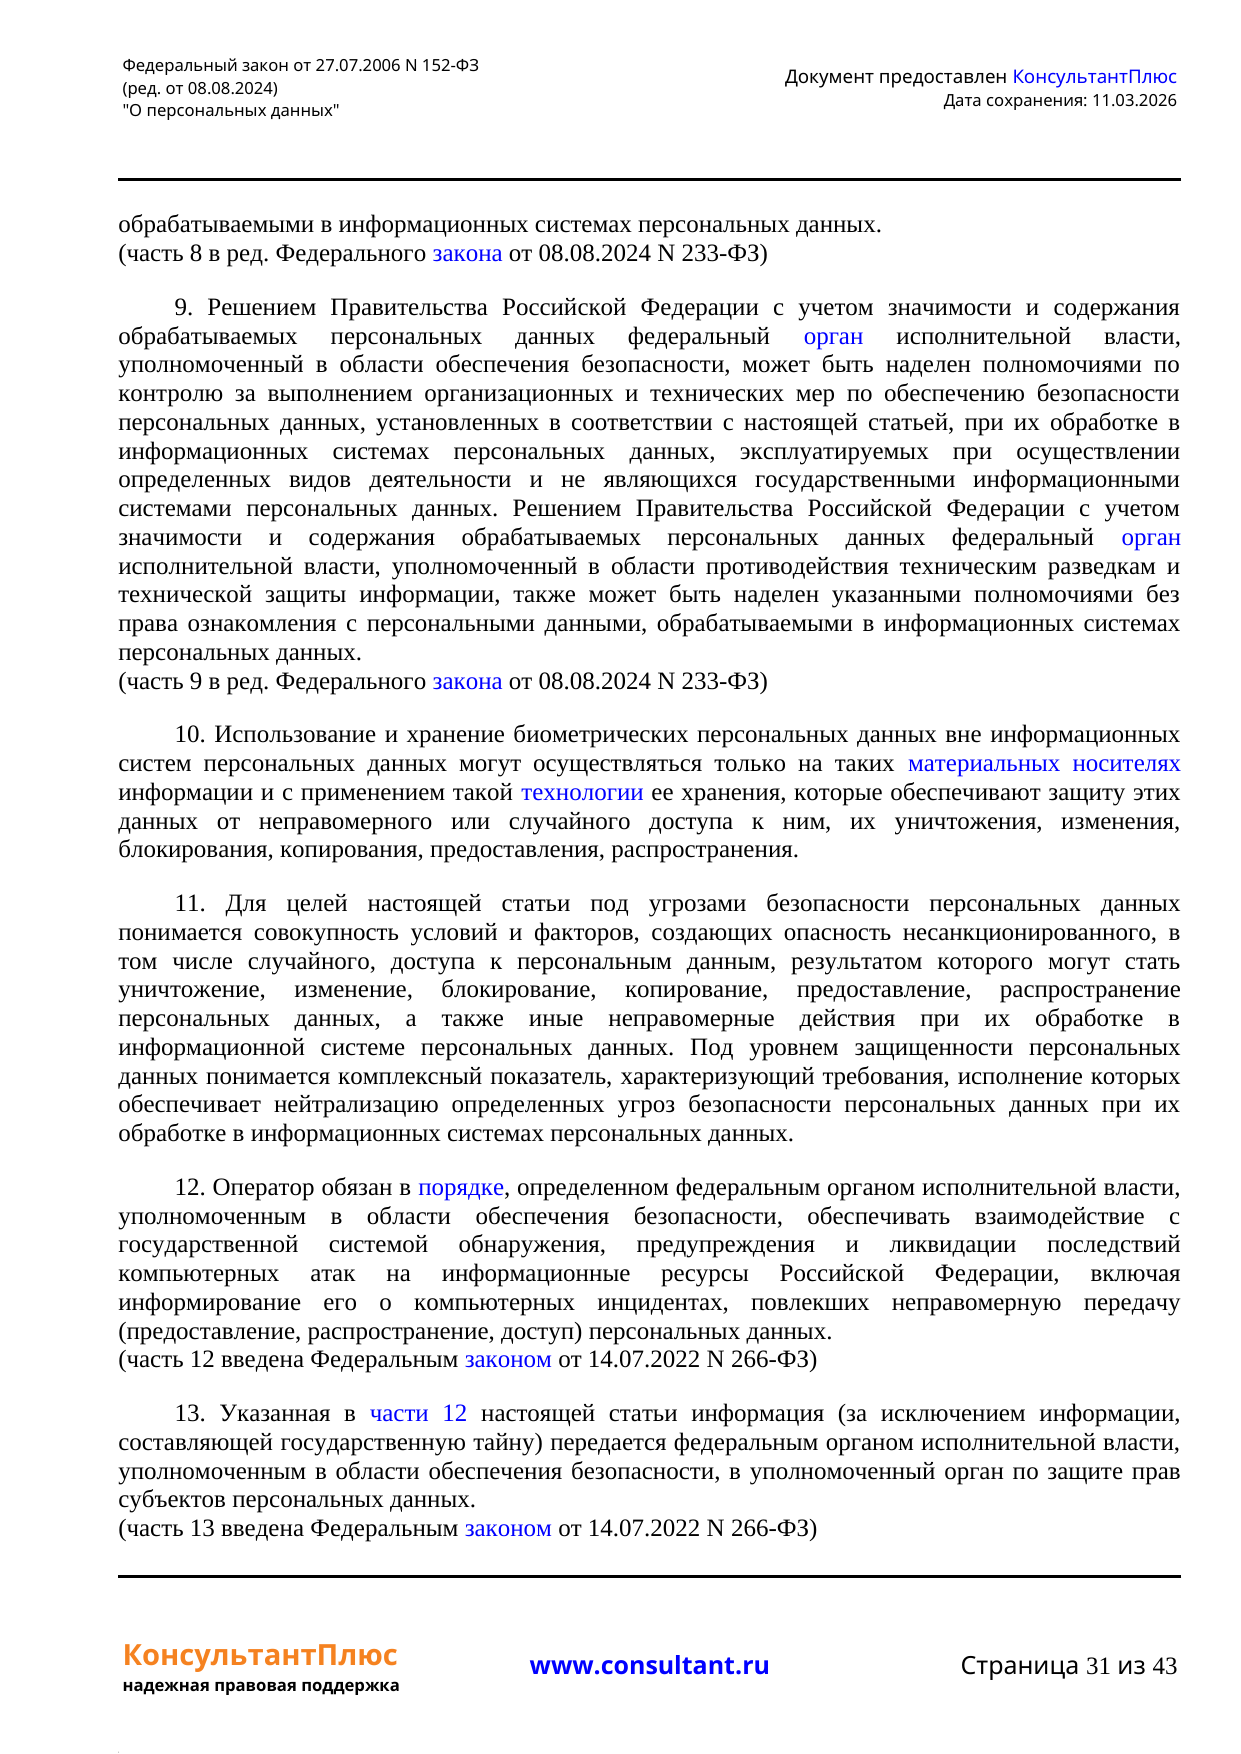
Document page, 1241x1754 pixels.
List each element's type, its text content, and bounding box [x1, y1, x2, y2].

text (часть 12 введена Федеральным законом от 14.07.2022 N 266-ФЗ) [118, 1344, 1181, 1373]
text 11. Для целей настоящей статьи под угрозами безопасности персональных данных понимается совокупность условий и факторов, создающих опасность несанкционированного, в том числе случайного, доступа к персональным данным, результатом которого могут стать уничтожение, изменение, блокирование, копирование, предоставление, распространение персональных данных, а также иные неправомерные действия при их обработке в информационной системе персональных данных. Под уровнем защищенности персональных данных понимается комплексный показатель, характеризующий требования, исполнение которых обеспечивает нейтрализацию определенных угроз безопасности персональных данных при их обработке в информационных системах персональных данных. [118, 888, 1181, 1147]
text обрабатываемыми в информационных системах персональных данных. [118, 209, 1181, 238]
text 13. Указанная в части 12 настоящей статьи информация (за исключением информации, составляющей государственную тайну) передается федеральным органом исполнительной власти, уполномоченным в области обеспечения безопасности, в уполномоченный орган по защите прав субъектов персональных данных. [118, 1398, 1181, 1513]
text (часть 9 в ред. Федерального закона от 08.08.2024 N 233-ФЗ) [118, 666, 1181, 694]
text (часть 8 в ред. Федерального закона от 08.08.2024 N 233-ФЗ) [118, 238, 1181, 267]
text (часть 13 введена Федеральным законом от 14.07.2022 N 266-ФЗ) [118, 1513, 1181, 1542]
text 9. Решением Правительства Российской Федерации с учетом значимости и содержания обрабатываемых персональных данных федеральный орган исполнительной власти, уполномоченный в области обеспечения безопасности, может быть наделен полномочиями по контролю за выполнением организационных и технических мер по обеспечению безопасности персональных данных, установленных в соответствии с настоящей статьей, при их обработке в информационных системах персональных данных, эксплуатируемых при осуществлении определенных видов деятельности и не являющихся государственными информационными системами персональных данных. Решением Правительства Российской Федерации с учетом значимости и содержания обрабатываемых персональных данных федеральный орган исполнительной власти, уполномоченный в области противодействия техническим разведкам и технической защиты информации, также может быть наделен указанными полномочиями без права ознакомления с персональными данными, обрабатываемыми в информационных системах персональных данных. [118, 292, 1181, 666]
text 12. Оператор обязан в порядке, определенном федеральным органом исполнительной власти, уполномоченным в области обеспечения безопасности, обеспечивать взаимодействие с государственной системой обнаружения, предупреждения и ликвидации последствий компьютерных атак на информационные ресурсы Российской Федерации, включая информирование его о компьютерных инцидентах, повлекших неправомерную передачу (предоставление, распространение, доступ) персональных данных. [118, 1172, 1181, 1344]
text 10. Использование и хранение биометрических персональных данных вне информационных систем персональных данных могут осуществляться только на таких материальных носителях информации и с применением такой технологии ее хранения, которые обеспечивают защиту этих данных от неправомерного или случайного доступа к ним, их уничтожения, изменения, блокирования, копирования, предоставления, распространения. [118, 719, 1181, 863]
